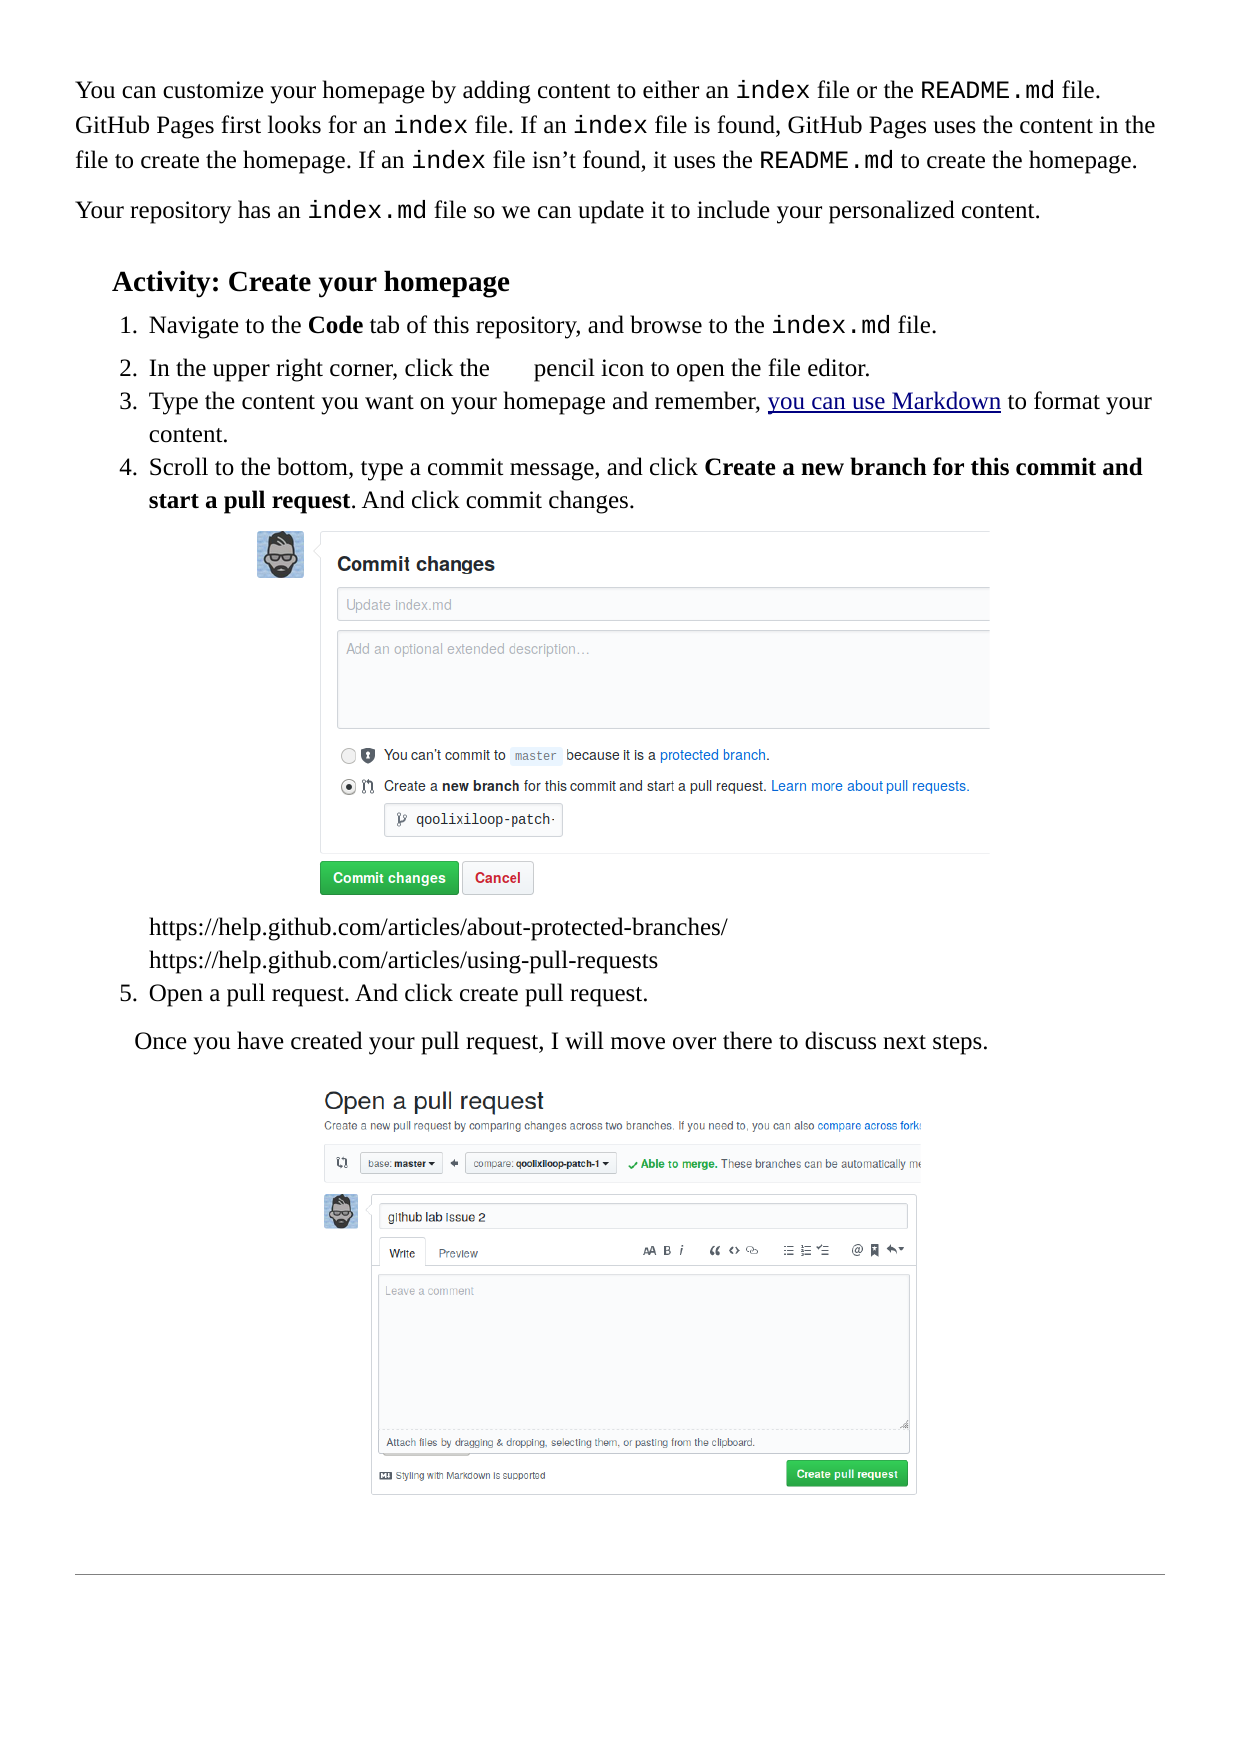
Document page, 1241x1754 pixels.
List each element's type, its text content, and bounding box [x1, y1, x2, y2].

list Scroll to the bottom, type a commit message, and click Create a new branch for this commit and start a pull request. And click commit changes. [119, 452, 1165, 514]
list Type the content you want on your homepage and remember, you can use Markdown to format your content. [119, 386, 1165, 448]
list In the upper right corner, click the pencil icon to open the file editor. [119, 345, 1165, 382]
text https://help.github.com/articles/using-pull-requests [75, 946, 1165, 974]
text Once you have created your pull request, I will move over there to discuss next steps. [134, 1026, 1106, 1055]
text https://help.github.com/articles/about-protected-branches/ [75, 518, 1165, 941]
list Navigate to the Code tab of this repository, and browse to the index.md file. [119, 310, 1165, 341]
picture [319, 1084, 921, 1501]
picture [250, 518, 990, 909]
text Your repository has an index.md file so we can update it to include your personalized content. [75, 195, 1165, 226]
list Open a pull request. And click create pull request. [119, 978, 1165, 1007]
text You can customize your homepage by adding content to either an index file or the README.md file. GitHub Pages first looks for an index file. If an index file is found, GitHub Pages uses the content in the file to create the homepage. If an index file isn’t found, it uses the README.md to create the homepage. [75, 75, 1165, 176]
subtitle Activity: Create your homepage [75, 260, 1165, 297]
